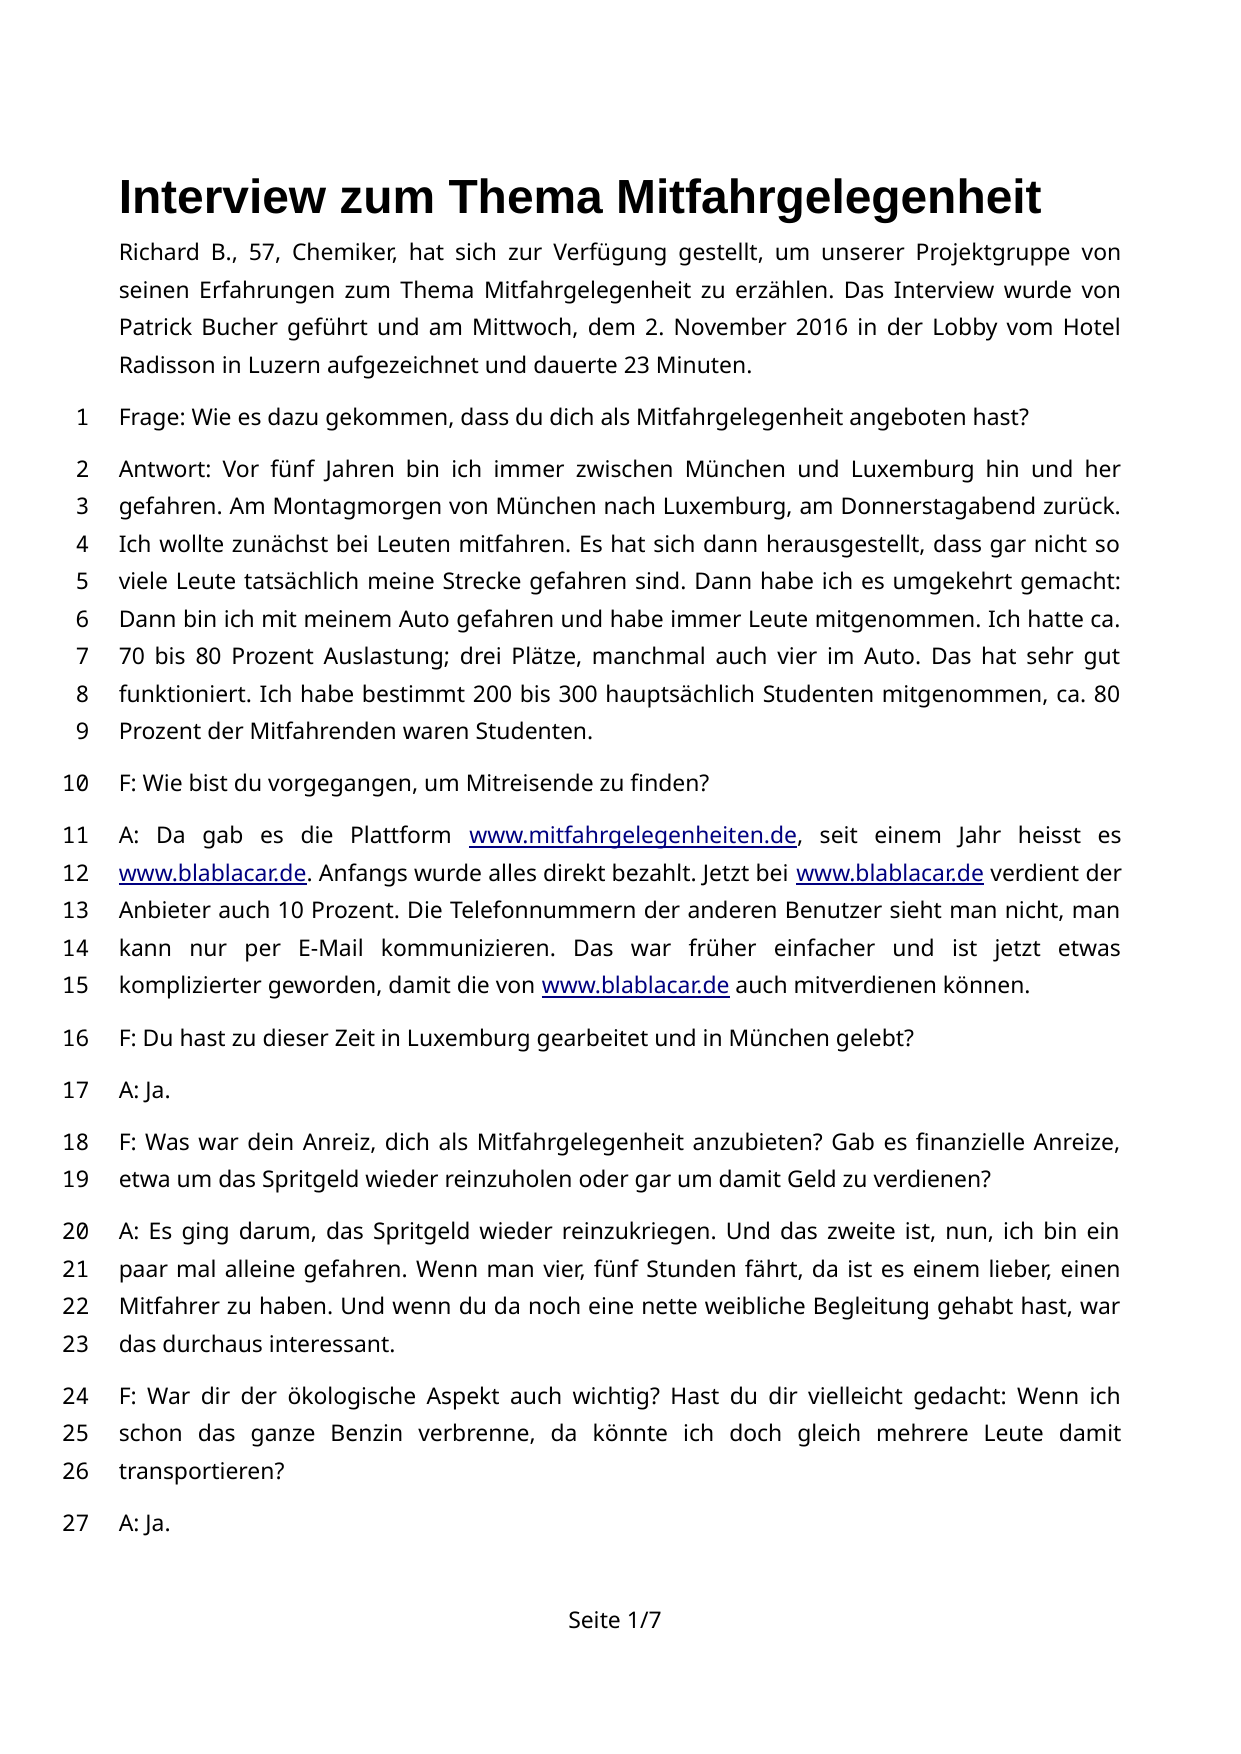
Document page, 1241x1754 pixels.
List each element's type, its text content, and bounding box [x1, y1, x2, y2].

text Richard B., 57, Chemiker, hat sich zur Verfügung gestellt, um unserer Projektgruppe von seinen Erfahrungen zum Thema Mitfahrgelegenheit zu erzählen. Das Interview wurde von Patrick Bucher geführt und am Mittwoch, dem 2. November 2016 in der Lobby vom Hotel Radisson in Luzern aufgezeichnet und dauerte 23 Minuten. [118, 236, 1122, 380]
text A: Ja. [118, 1507, 1122, 1538]
text Frage: Wie es dazu gekommen, dass du dich als Mitfahrgelegenheit angeboten hast? [118, 401, 1122, 432]
text Antwort: Vor fünf Jahren bin ich immer zwischen München und Luxemburg hin und her gefahren. Am Montagmorgen von München nach Luxemburg, am Donnerstagabend zurück. Ich wollte zunächst bei Leuten mitfahren. Es hat sich dann herausgestellt, dass gar nicht so viele Leute tatsächlich meine Strecke gefahren sind. Dann habe ich es umgekehrt gemacht: Dann bin ich mit meinem Auto gefahren und habe immer Leute mitgenommen. Ich hatte ca. 70 bis 80 Prozent Auslastung; drei Plätze, manchmal auch vier im Auto. Das hat sehr gut funktioniert. Ich habe bestimmt 200 bis 300 hauptsächlich Studenten mitgenommen, ca. 80 Prozent der Mitfahrenden waren Studenten. [118, 453, 1122, 747]
text F: Was war dein Anreiz, dich als Mitfahrgelegenheit anzubieten? Gab es finanzielle Anreize, etwa um das Spritgeld wieder reinzuholen oder gar um damit Geld zu verdienen? [118, 1126, 1122, 1194]
text F: Du hast zu dieser Zeit in Luxemburg gearbeitet und in München gelebt? [118, 1022, 1122, 1053]
text F: War dir der ökologische Aspekt auch wichtig? Hast du dir vielleicht gedacht: Wenn ich schon das ganze Benzin verbrenne, da könnte ich doch gleich mehrere Leute damit transportieren? [118, 1380, 1122, 1486]
text A: Ja. [118, 1074, 1122, 1105]
text A: Es ging darum, das Spritgeld wieder reinzukriegen. Und das zweite ist, nun, ich bin ein paar mal alleine gefahren. Wenn man vier, fünf Stunden fährt, da ist es einem lieber, einen Mitfahrer zu haben. Und wenn du da noch eine nette weibliche Begleitung gehabt hast, war das durchaus interessant. [118, 1215, 1122, 1359]
text F: Wie bist du vorgegangen, um Mitreisende zu finden? [118, 767, 1122, 799]
text A: Da gab es die Plattform www.mitfahrgelegenheiten.de, seit einem Jahr heisst es www.blablacar.de. Anfangs wurde alles direkt bezahlt. Jetzt bei www.blablacar.de verdient der Anbieter auch 10 Prozent. Die Telefonnummern der anderen Benutzer sieht man nicht, man kann nur per E-Mail kommunizieren. Das war früher einfacher und ist jetzt etwas komplizierter geworden, damit die von www.blablacar.de auch mitverdienen können. [118, 819, 1122, 1001]
subtitle Interview zum Thema Mitfahrgelegenheit [118, 168, 1122, 224]
